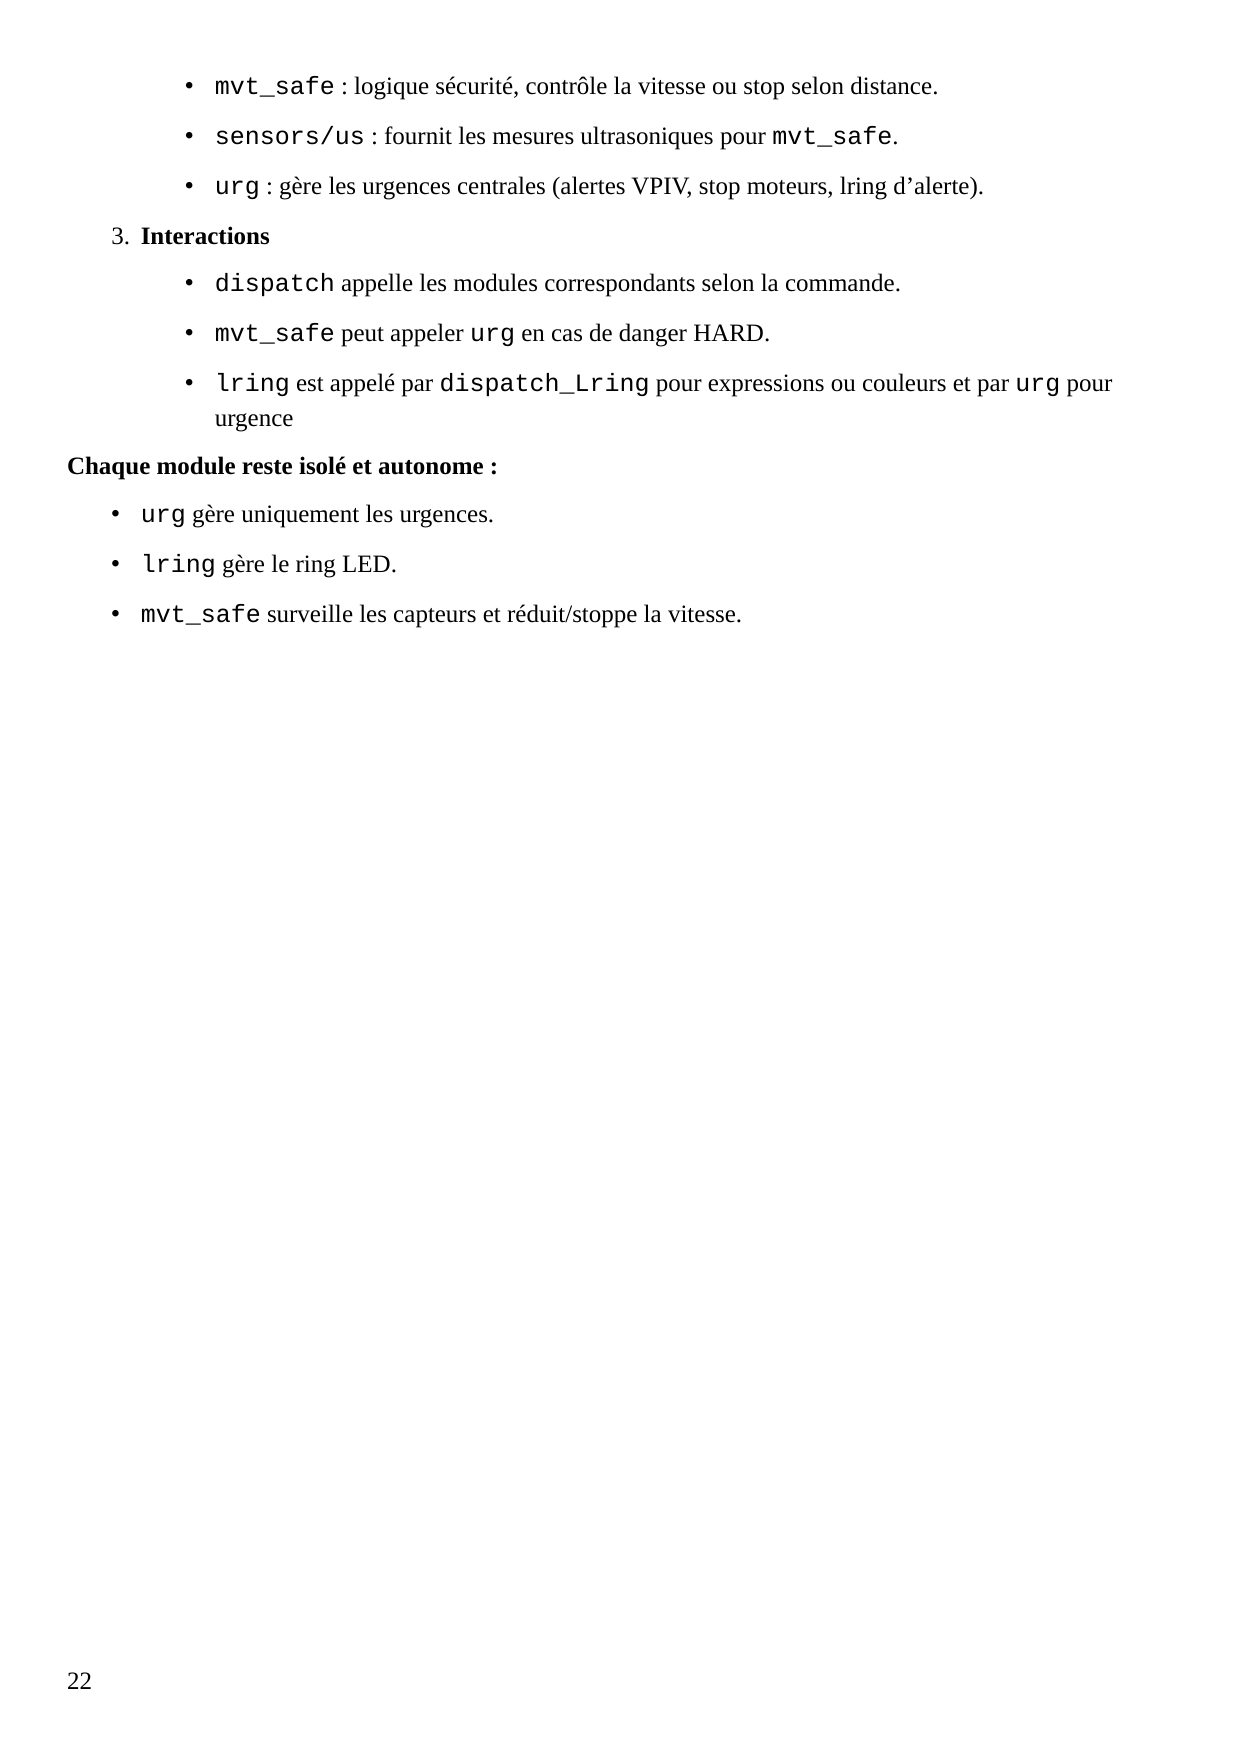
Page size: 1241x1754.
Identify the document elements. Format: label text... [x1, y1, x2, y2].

list mvt_safe : logique sécurité, contrôle la vitesse ou stop selon distance. [185, 71, 1140, 102]
list sensors/us : fournit les mesures ultrasoniques pour mvt_safe. [185, 121, 1140, 152]
list mvt_safe surveille les capteurs et réduit/stoppe la vitesse. [111, 599, 1140, 629]
list lring gère le ring LED. [111, 549, 1140, 579]
list mvt_safe peut appeler urg en cas de danger HARD. [185, 318, 1140, 349]
list urg : gère les urgences centrales (alertes VPIV, stop moteurs, lring d’alerte). [185, 171, 1140, 202]
list dispatch appelle les modules correspondants selon la commande. [185, 268, 1140, 299]
list urg gère uniquement les urgences. [111, 499, 1140, 529]
list lring est appelé par dispatch_Lring pour expressions ou couleurs et par urg pour urgence [185, 368, 1140, 432]
text Chaque module reste isolé et autonome : [67, 451, 1140, 480]
list Interactions [111, 221, 1140, 249]
